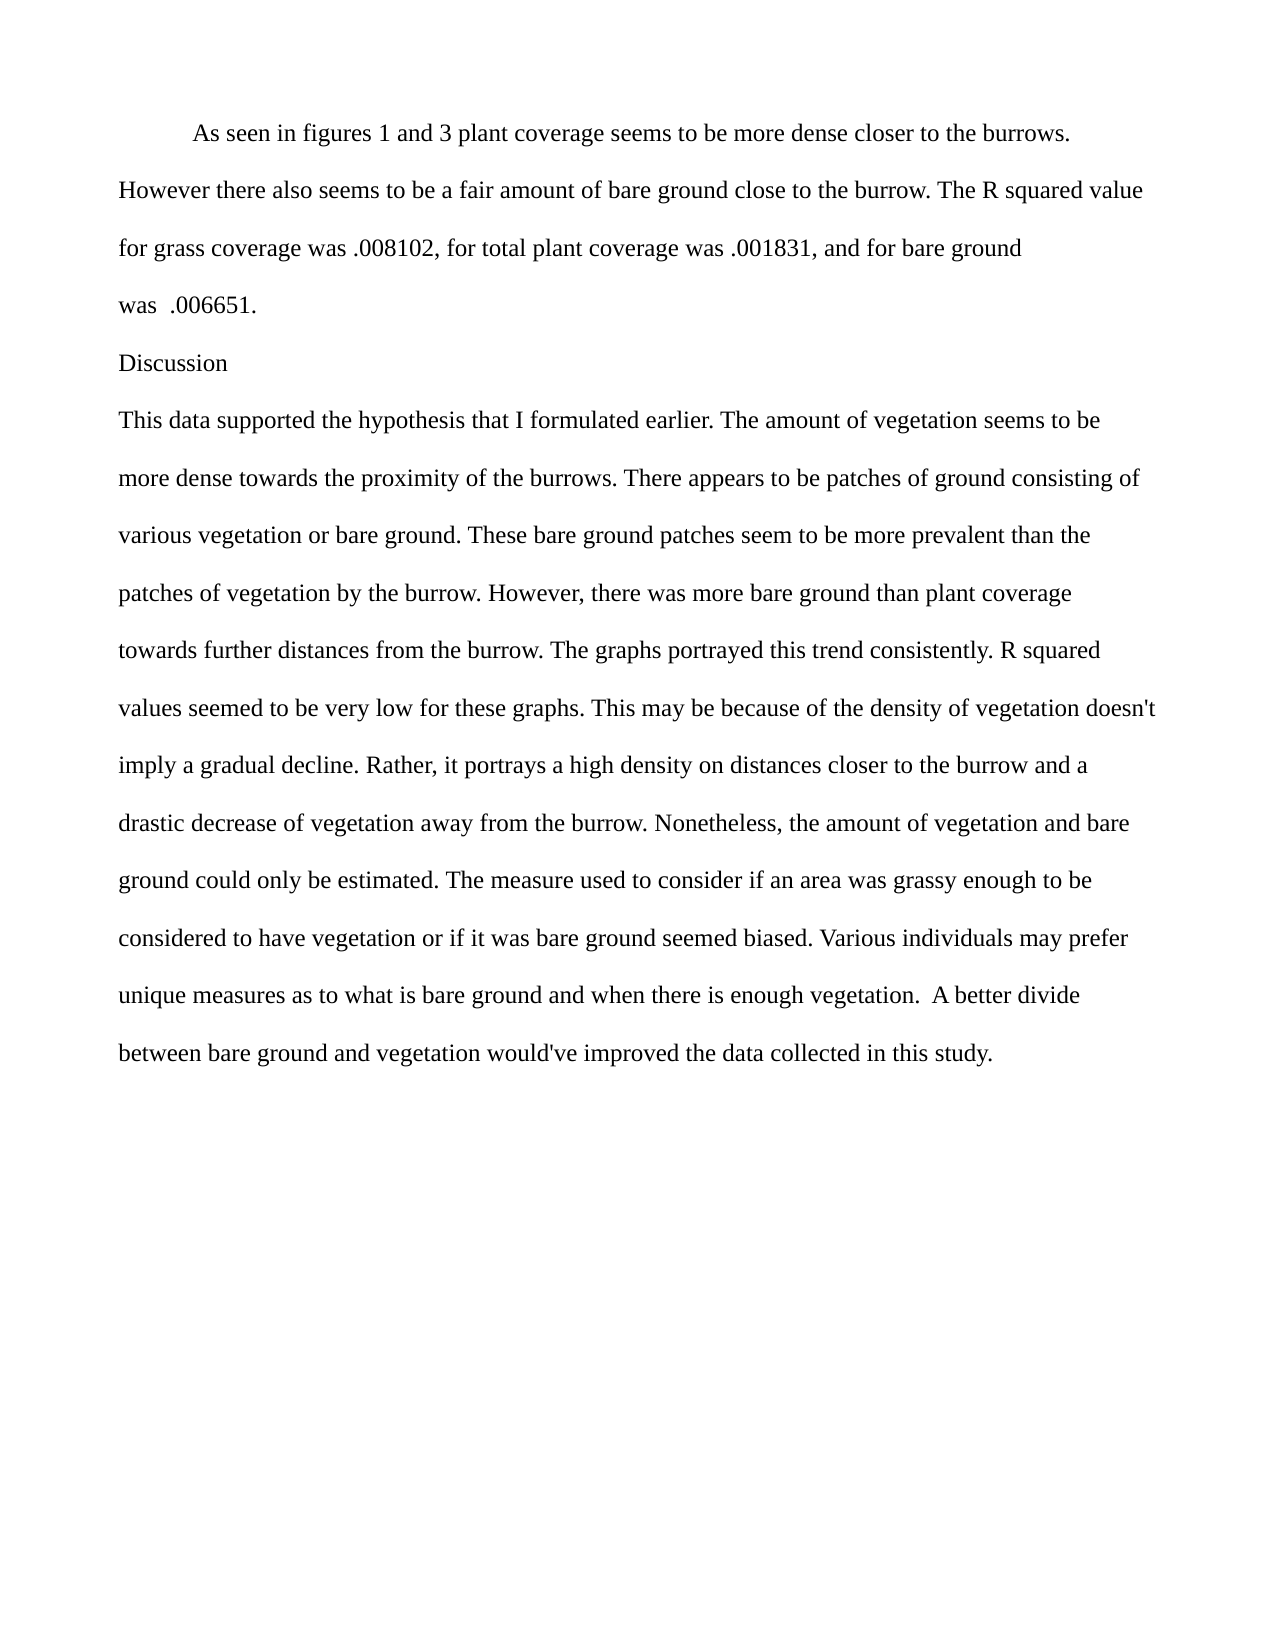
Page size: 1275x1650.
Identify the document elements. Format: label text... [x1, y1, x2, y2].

text Discussion [118, 348, 1157, 377]
text As seen in figures 1 and 3 plant coverage seems to be more dense closer to the burrows. However there also seems to be a fair amount of bare ground close to the burrow. The R squared value for grass coverage was .008102, for total plant coverage was .001831, and for bare ground was .006651. [118, 118, 1157, 319]
text This data supported the hypothesis that I formulated earlier. The amount of vegetation seems to be more dense towards the proximity of the burrows. There appears to be patches of ground consisting of various vegetation or bare ground. These bare ground patches seem to be more prevalent than the patches of vegetation by the burrow. However, there was more bare ground than plant coverage towards further distances from the burrow. The graphs portrayed this trend consistently. R squared values seemed to be very low for these graphs. This may be because of the density of vegetation doesn't imply a gradual decline. Rather, it portrays a high density on distances closer to the burrow and a drastic decrease of vegetation away from the burrow. Nonetheless, the amount of vegetation and bare ground could only be estimated. The measure used to consider if an area was grassy enough to be considered to have vegetation or if it was bare ground seemed biased. Various individuals may prefer unique measures as to what is bare ground and when there is enough vegetation. A better divide between bare ground and vegetation would've improved the data collected in this study. [118, 406, 1157, 1067]
